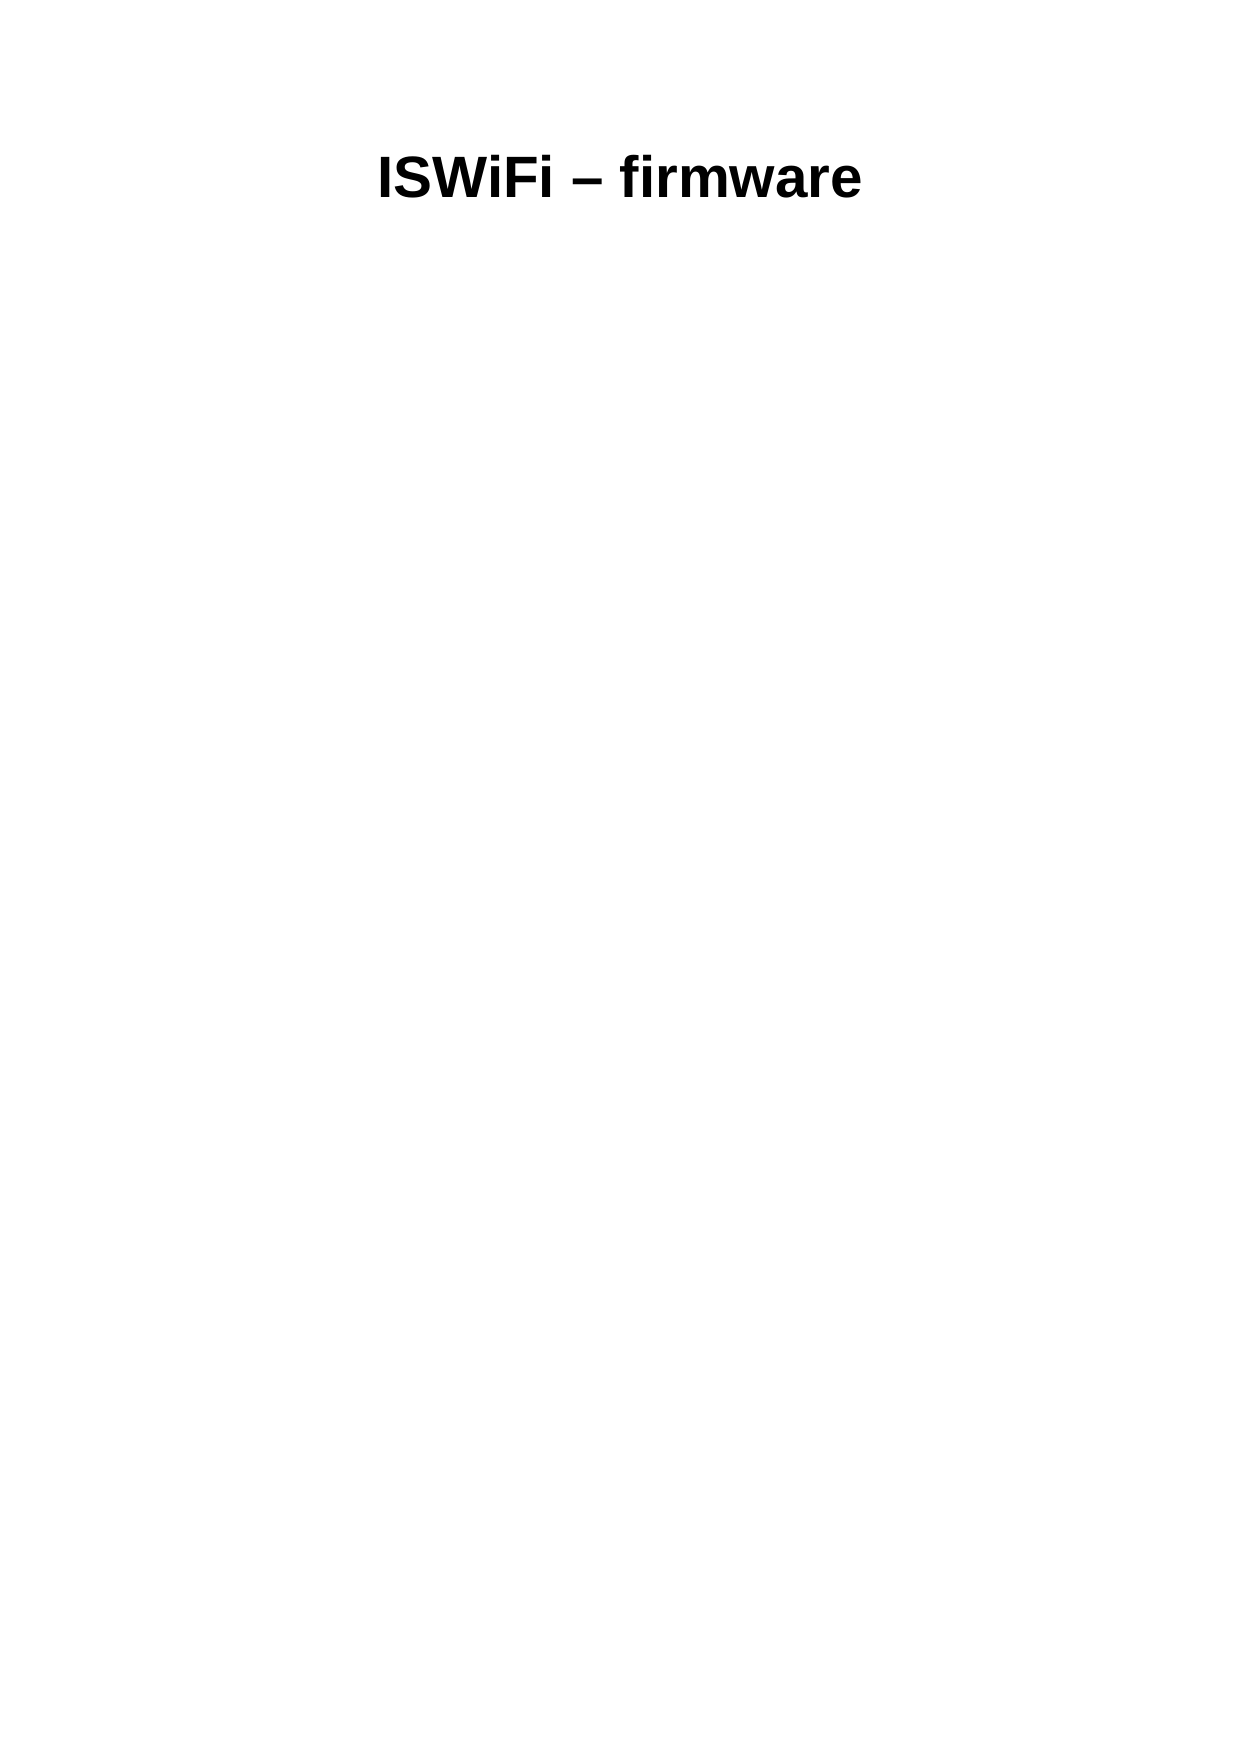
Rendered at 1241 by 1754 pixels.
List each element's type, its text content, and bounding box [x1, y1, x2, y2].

title ISWiFi – firmware [118, 143, 1122, 210]
